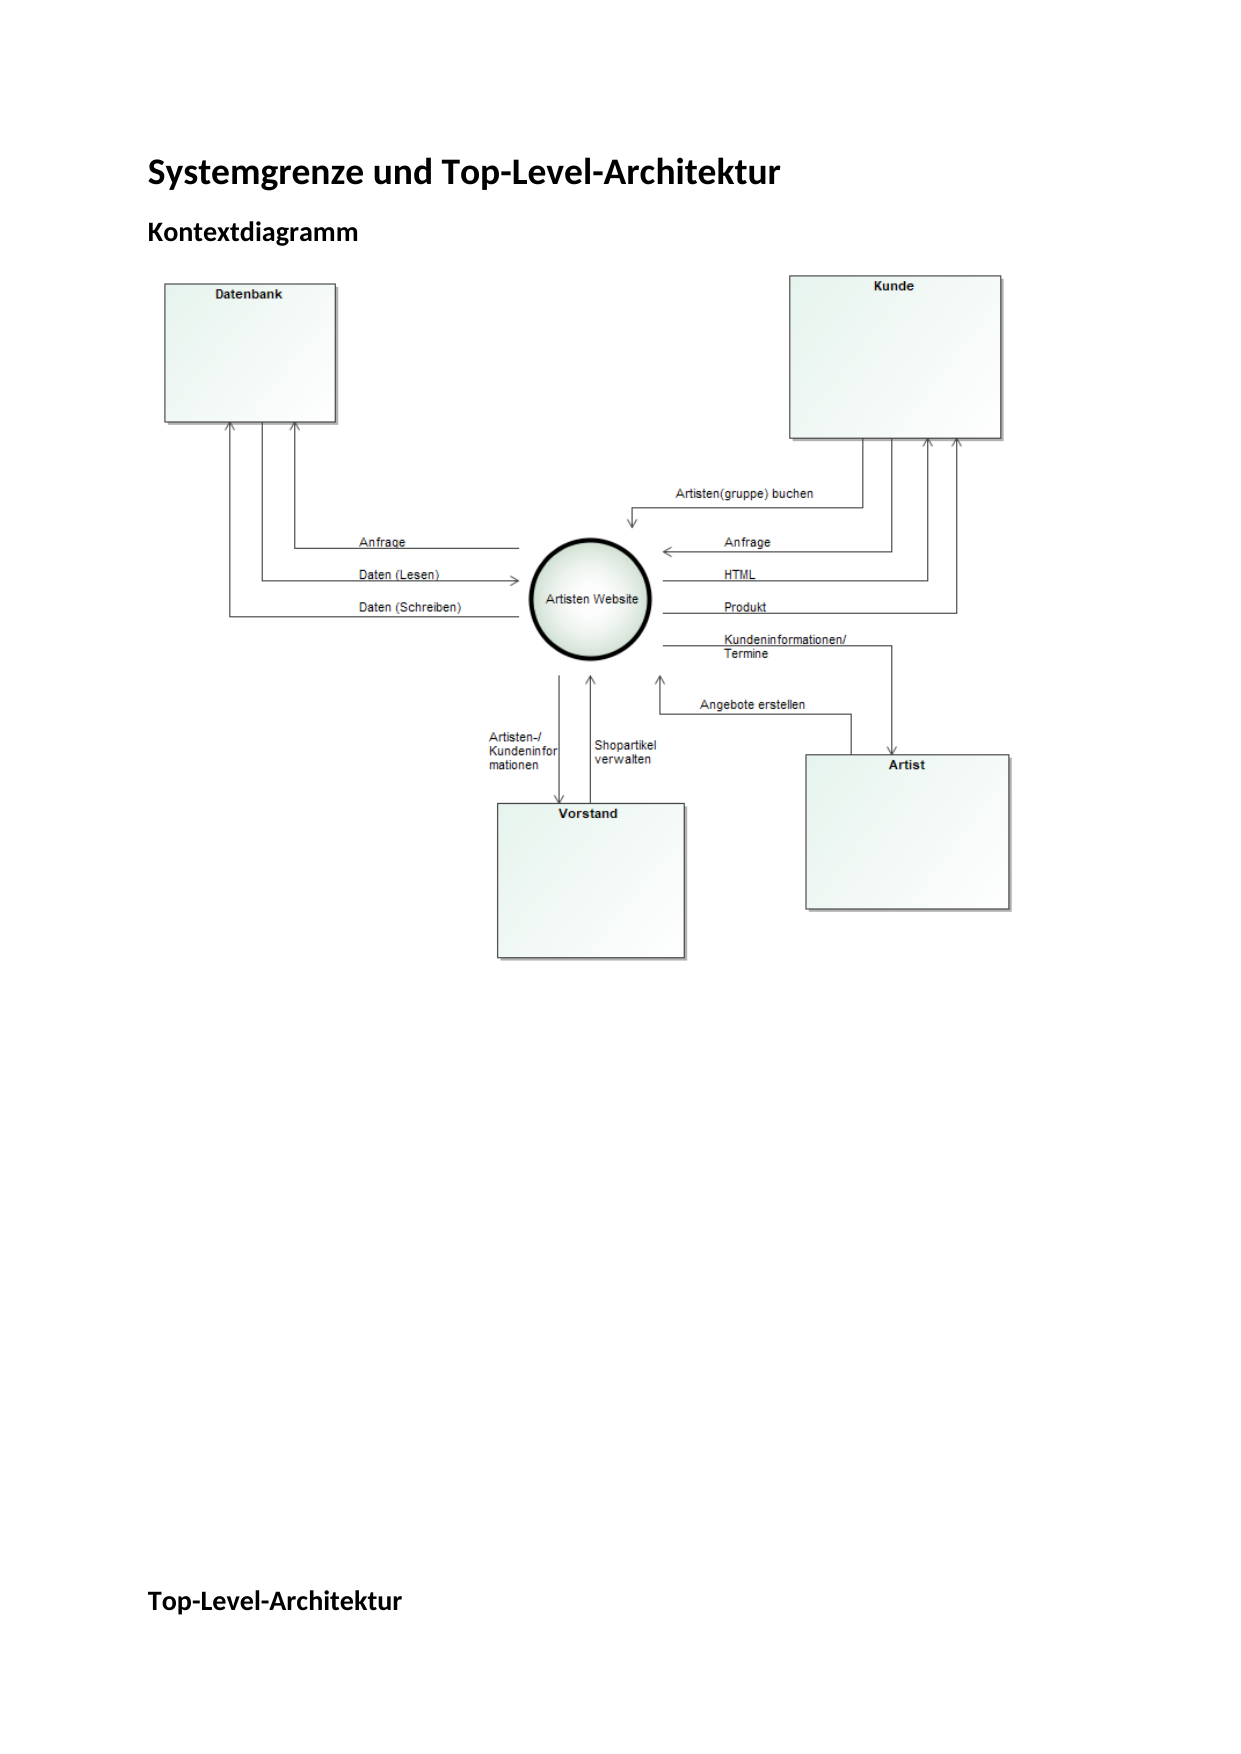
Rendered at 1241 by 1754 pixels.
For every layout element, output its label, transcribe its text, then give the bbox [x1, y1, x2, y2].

text Top-Level-Architektur [148, 1583, 1093, 1617]
text Kontextdiagramm [148, 214, 1093, 249]
text Systemgrenze und Top-Level-Architektur [148, 148, 1093, 193]
picture [147, 259, 1093, 1014]
